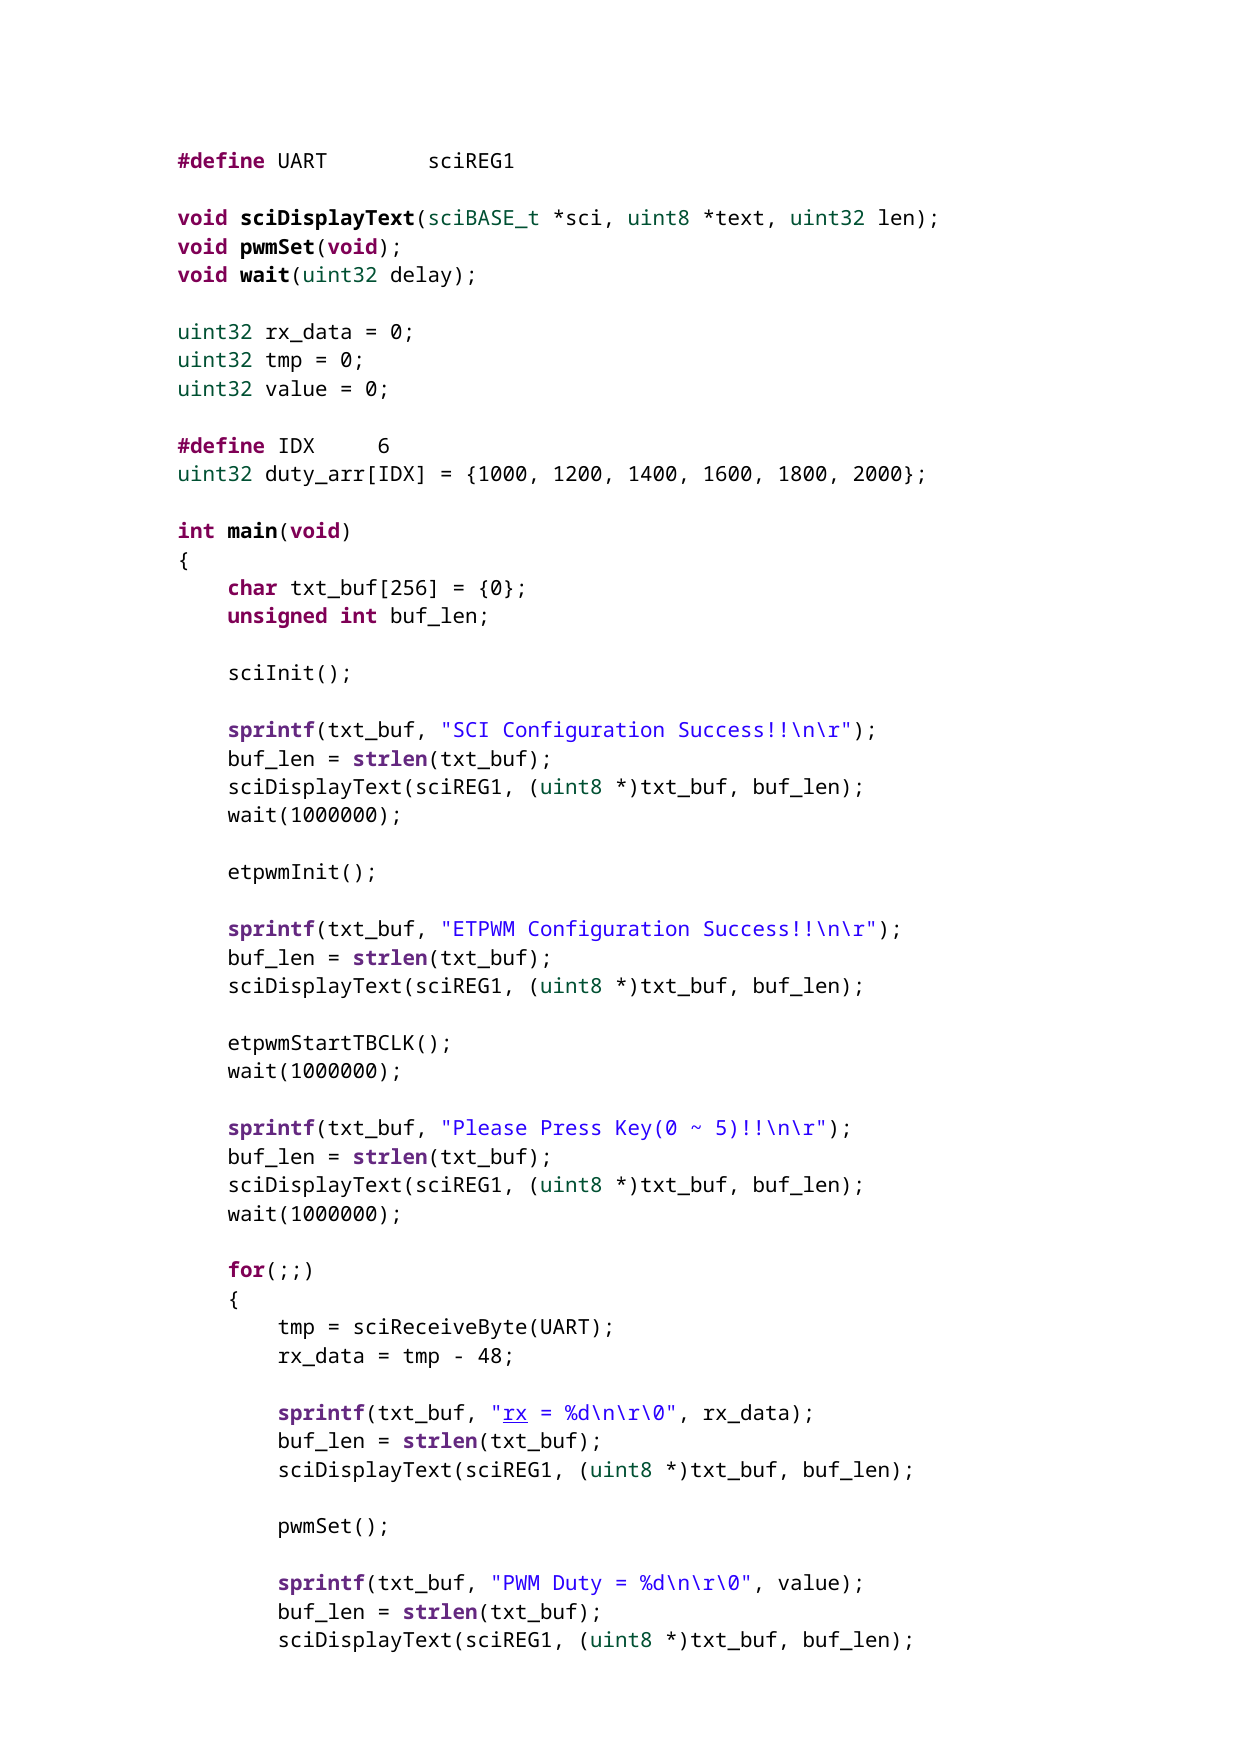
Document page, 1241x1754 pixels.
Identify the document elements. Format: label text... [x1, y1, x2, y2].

text sciDisplayText(sciREG1, (uint8 *)txt_buf, buf_len); [177, 1625, 1063, 1654]
text uint32 value = 0; [177, 374, 1063, 402]
text rx_data = tmp - 48; [177, 1341, 1063, 1369]
text sprintf(txt_buf, "Please Press Key(0 ~ 5)!!\n\r"); [177, 1113, 1063, 1142]
text char txt_buf[256] = {0}; [177, 573, 1063, 602]
text wait(1000000); [177, 1057, 1063, 1085]
text pwmSet(); [177, 1512, 1063, 1540]
text unsigned int buf_len; [177, 602, 1063, 630]
text sprintf(txt_buf, "PWM Duty = %d\n\r\0", value); [177, 1568, 1063, 1597]
text sciDisplayText(sciREG1, (uint8 *)txt_buf, buf_len); [177, 1170, 1063, 1199]
text #define IDX 6 [177, 431, 1063, 459]
text sciDisplayText(sciREG1, (uint8 *)txt_buf, buf_len); [177, 1455, 1063, 1483]
text sprintf(txt_buf, "ETPWM Configuration Success!!\n\r"); [177, 914, 1063, 943]
text { [177, 1284, 1063, 1312]
text buf_len = strlen(txt_buf); [177, 943, 1063, 971]
text void sciDisplayText(sciBASE_t *sci, uint8 *text, uint32 len); [177, 203, 1063, 232]
text { [177, 545, 1063, 573]
text sprintf(txt_buf, "SCI Configuration Success!!\n\r"); [177, 715, 1063, 744]
text tmp = sciReceiveByte(UART); [177, 1312, 1063, 1341]
text etpwmStartTBCLK(); [177, 1028, 1063, 1057]
text buf_len = strlen(txt_buf); [177, 1426, 1063, 1455]
text uint32 duty_arr[IDX] = {1000, 1200, 1400, 1600, 1800, 2000}; [177, 459, 1063, 488]
text wait(1000000); [177, 801, 1063, 829]
text void pwmSet(void); [177, 232, 1063, 260]
text wait(1000000); [177, 1199, 1063, 1227]
text sciInit(); [177, 658, 1063, 687]
text int main(void) [177, 516, 1063, 545]
text sprintf(txt_buf, "rx = %d\n\r\0", rx_data); [177, 1398, 1063, 1426]
text uint32 rx_data = 0; [177, 317, 1063, 346]
text sciDisplayText(sciREG1, (uint8 *)txt_buf, buf_len); [177, 971, 1063, 1000]
text uint32 tmp = 0; [177, 346, 1063, 374]
text #define UART sciREG1 [177, 147, 1063, 175]
text buf_len = strlen(txt_buf); [177, 1597, 1063, 1625]
text buf_len = strlen(txt_buf); [177, 744, 1063, 772]
text void wait(uint32 delay); [177, 260, 1063, 289]
text etpwmInit(); [177, 857, 1063, 886]
text sciDisplayText(sciREG1, (uint8 *)txt_buf, buf_len); [177, 772, 1063, 801]
text for(;;) [177, 1256, 1063, 1284]
text buf_len = strlen(txt_buf); [177, 1142, 1063, 1170]
